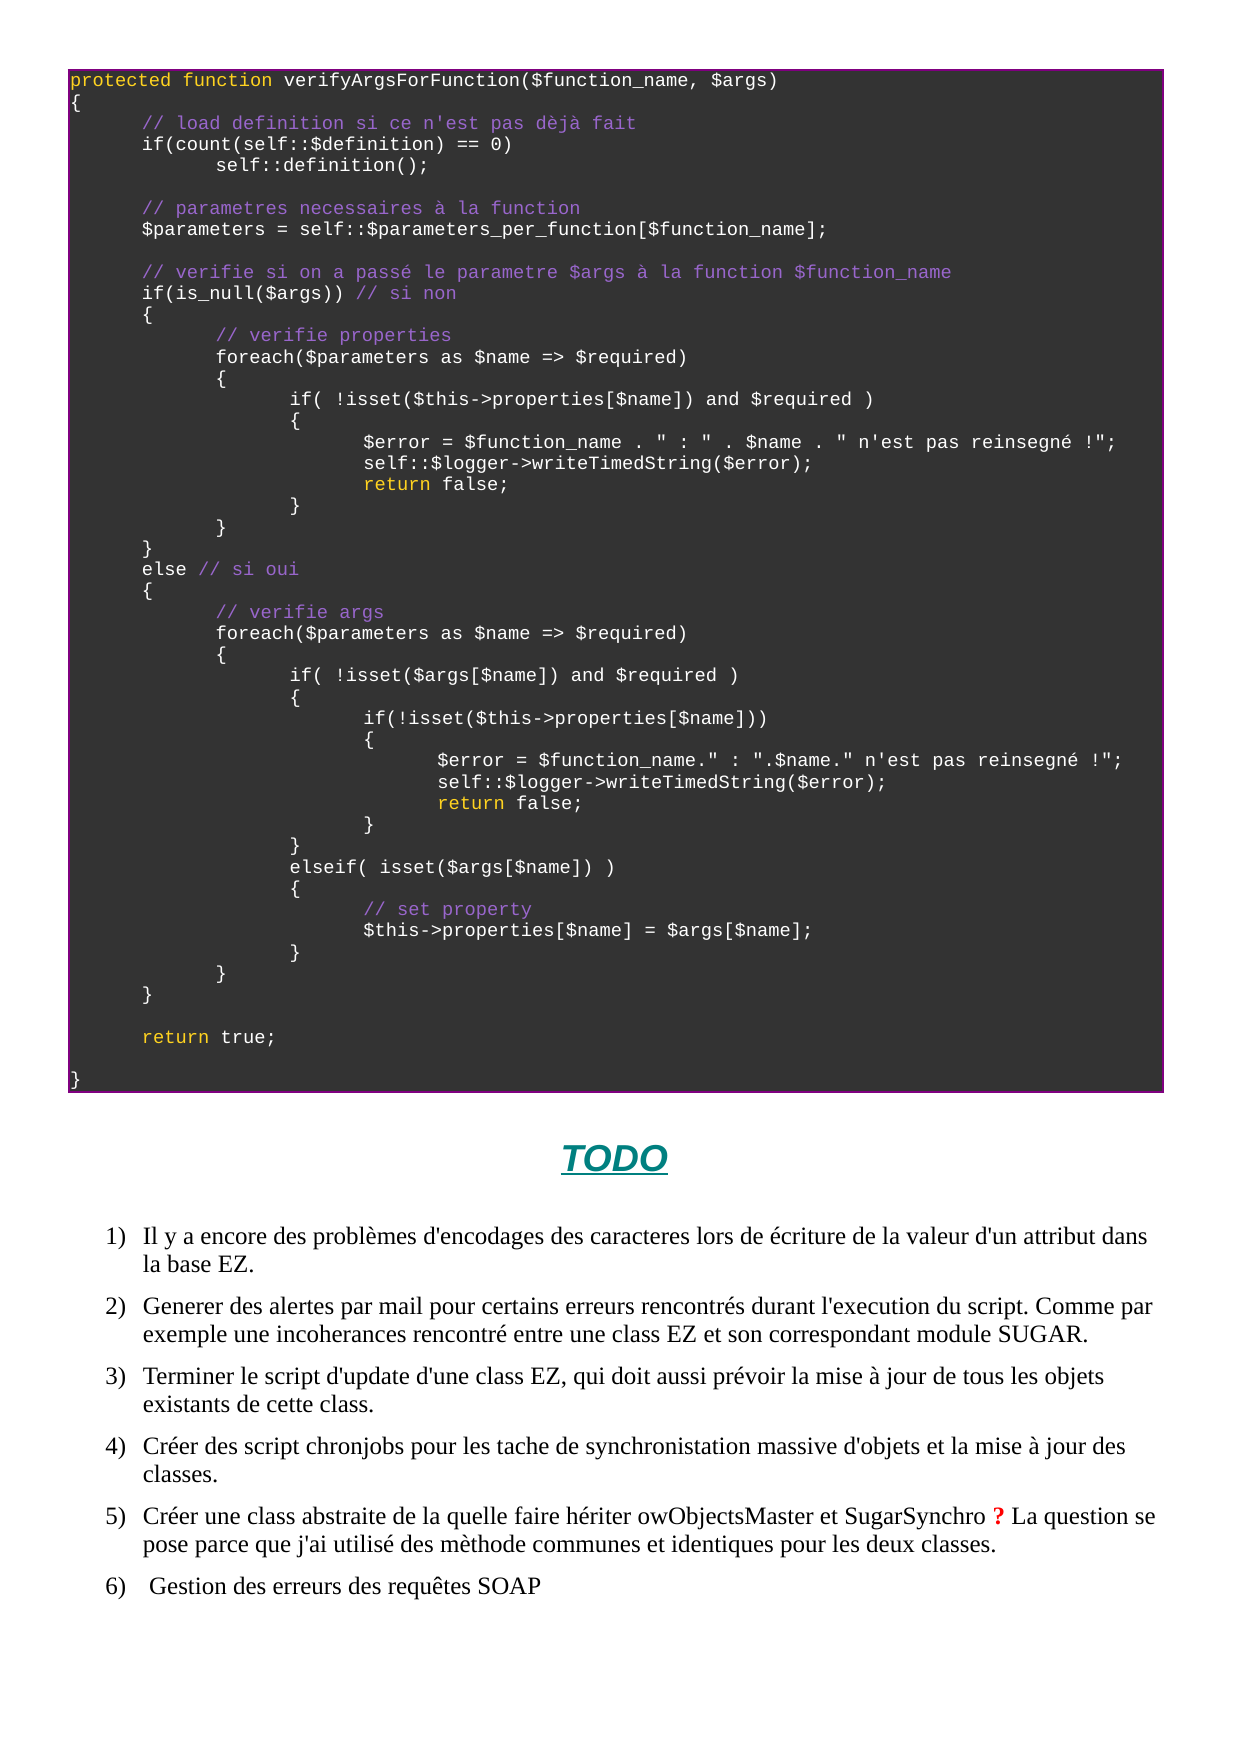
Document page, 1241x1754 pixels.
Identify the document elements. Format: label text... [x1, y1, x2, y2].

text else // si oui [70, 558, 1162, 579]
text self::definition(); [70, 154, 1162, 175]
text // load definition si ce n'est pas dèjà fait [70, 112, 1162, 133]
text { [70, 90, 1162, 112]
text } [70, 940, 1162, 962]
text // verifie si on a passé le parametre $args à la function $function_name [70, 260, 1162, 282]
text protected function verifyArgsForFunction($function_name, $args) [70, 71, 1162, 90]
text // parametres necessaires à la function [70, 197, 1162, 218]
list Créer des script chronjobs pour les tache de synchronistation massive d'objets et la mise à jour des classes. [105, 1431, 1164, 1488]
text { [70, 643, 1162, 664]
text if( !isset($args[$name]) and $required ) [70, 664, 1162, 685]
text { [70, 685, 1162, 707]
text // verifie args [70, 600, 1162, 622]
text $error = $function_name." : ".$name." n'est pas reinsegné !"; [70, 749, 1162, 770]
text { [70, 409, 1162, 430]
text $parameters = self::$parameters_per_function[$function_name]; [70, 218, 1162, 239]
text if(!isset($this->properties[$name])) [70, 707, 1162, 728]
text return false; [70, 473, 1162, 494]
text $this->properties[$name] = $args[$name]; [70, 919, 1162, 940]
text $error = $function_name . " : " . $name . " n'est pas reinsegné !"; [70, 430, 1162, 452]
text { [70, 367, 1162, 388]
text return false; [70, 792, 1162, 813]
list Créer une class abstraite de la quelle faire hériter owObjectsMaster et SugarSynchro ? La question se pose parce que j'ai utilisé des mèthode communes et identiques pour les deux classes. [105, 1501, 1164, 1558]
text { [70, 877, 1162, 898]
text if(count(self::$definition) == 0) [70, 133, 1162, 154]
list Generer des alertes par mail pour certains erreurs rencontrés durant l'execution du script. Comme par exemple une incoherances rencontré entre une class EZ et son correspondant module SUGAR. [105, 1291, 1164, 1348]
text // verifie properties [70, 324, 1162, 345]
text return true; [70, 1025, 1162, 1047]
text } [70, 494, 1162, 515]
list Gestion des erreurs des requêtes SOAP [105, 1571, 1164, 1599]
list Terminer le script d'update d'une class EZ, qui doit aussi prévoir la mise à jour de tous les objets existants de cette class. [105, 1361, 1164, 1418]
text } [70, 962, 1162, 983]
text if( !isset($this->properties[$name]) and $required ) [70, 388, 1162, 409]
subtitle TODO [68, 1136, 1164, 1179]
text if(is_null($args)) // si non [70, 282, 1162, 303]
text } [70, 834, 1162, 855]
text foreach($parameters as $name => $required) [70, 622, 1162, 643]
text } [70, 813, 1162, 834]
text } [70, 1068, 1162, 1091]
text foreach($parameters as $name => $required) [70, 345, 1162, 367]
list Il y a encore des problèmes d'encodages des caracteres lors de écriture de la valeur d'un attribut dans la base EZ. [105, 1221, 1164, 1278]
text } [70, 537, 1162, 558]
text self::$logger->writeTimedString($error); [70, 452, 1162, 473]
text { [70, 579, 1162, 600]
text // set property [70, 898, 1162, 919]
text { [70, 303, 1162, 324]
text } [70, 983, 1162, 1004]
text self::$logger->writeTimedString($error); [70, 770, 1162, 792]
text { [70, 728, 1162, 749]
text elseif( isset($args[$name]) ) [70, 855, 1162, 877]
text } [70, 515, 1162, 537]
